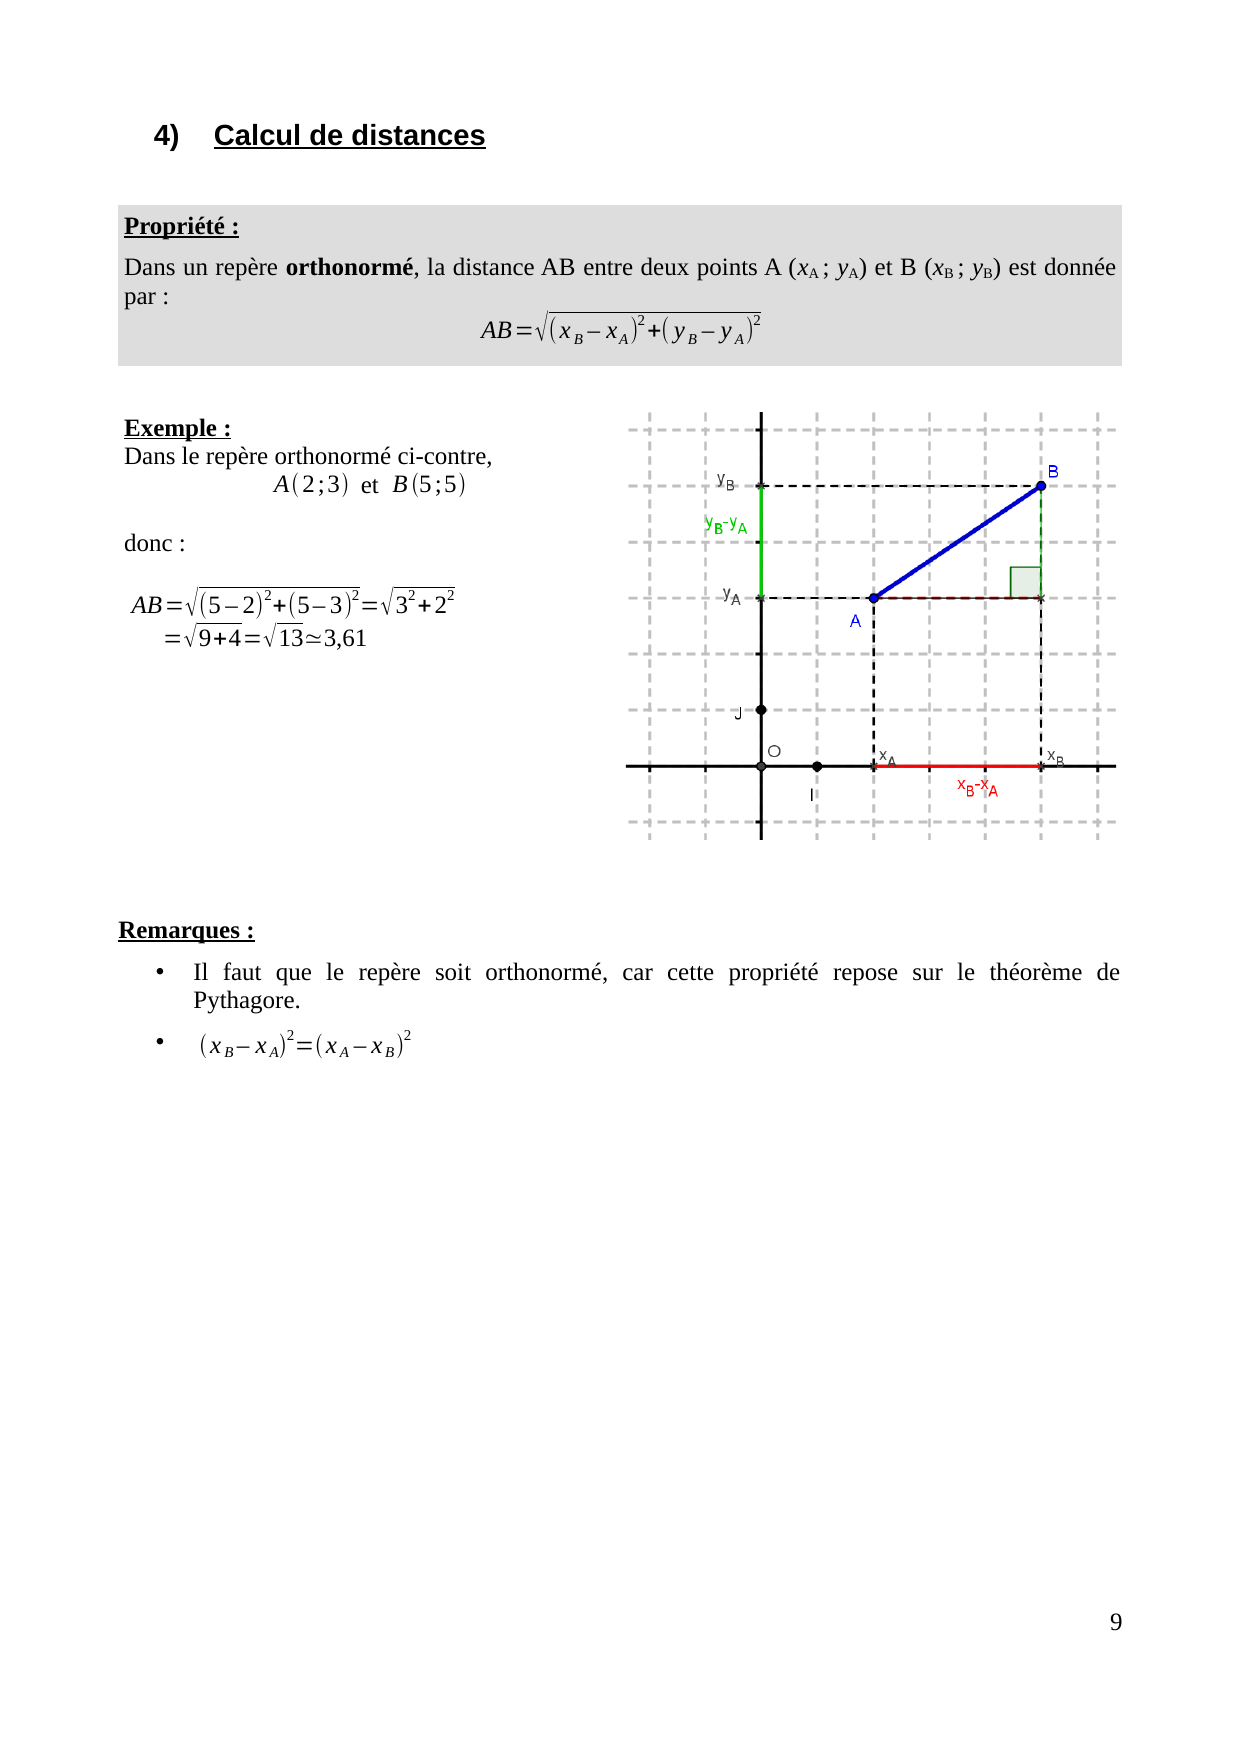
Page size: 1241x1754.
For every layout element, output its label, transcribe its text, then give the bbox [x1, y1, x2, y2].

list Il faut que le repère soit orthonormé, car cette propriété repose sur le théorème de Pythagore. [156, 957, 1122, 1014]
subtitle Calcul de distances [153, 118, 1122, 152]
text Remarques : [118, 915, 1122, 944]
table_header Exemple : Dans le repère orthonormé ci-contre, et donc : [118, 407, 620, 874]
table_header [620, 407, 1122, 874]
table_header Propriété : Dans un repère orthonormé, la distance AB entre deux points A (xA ; yA) et B (xB ; yB) est donnée par : [118, 205, 1122, 366]
